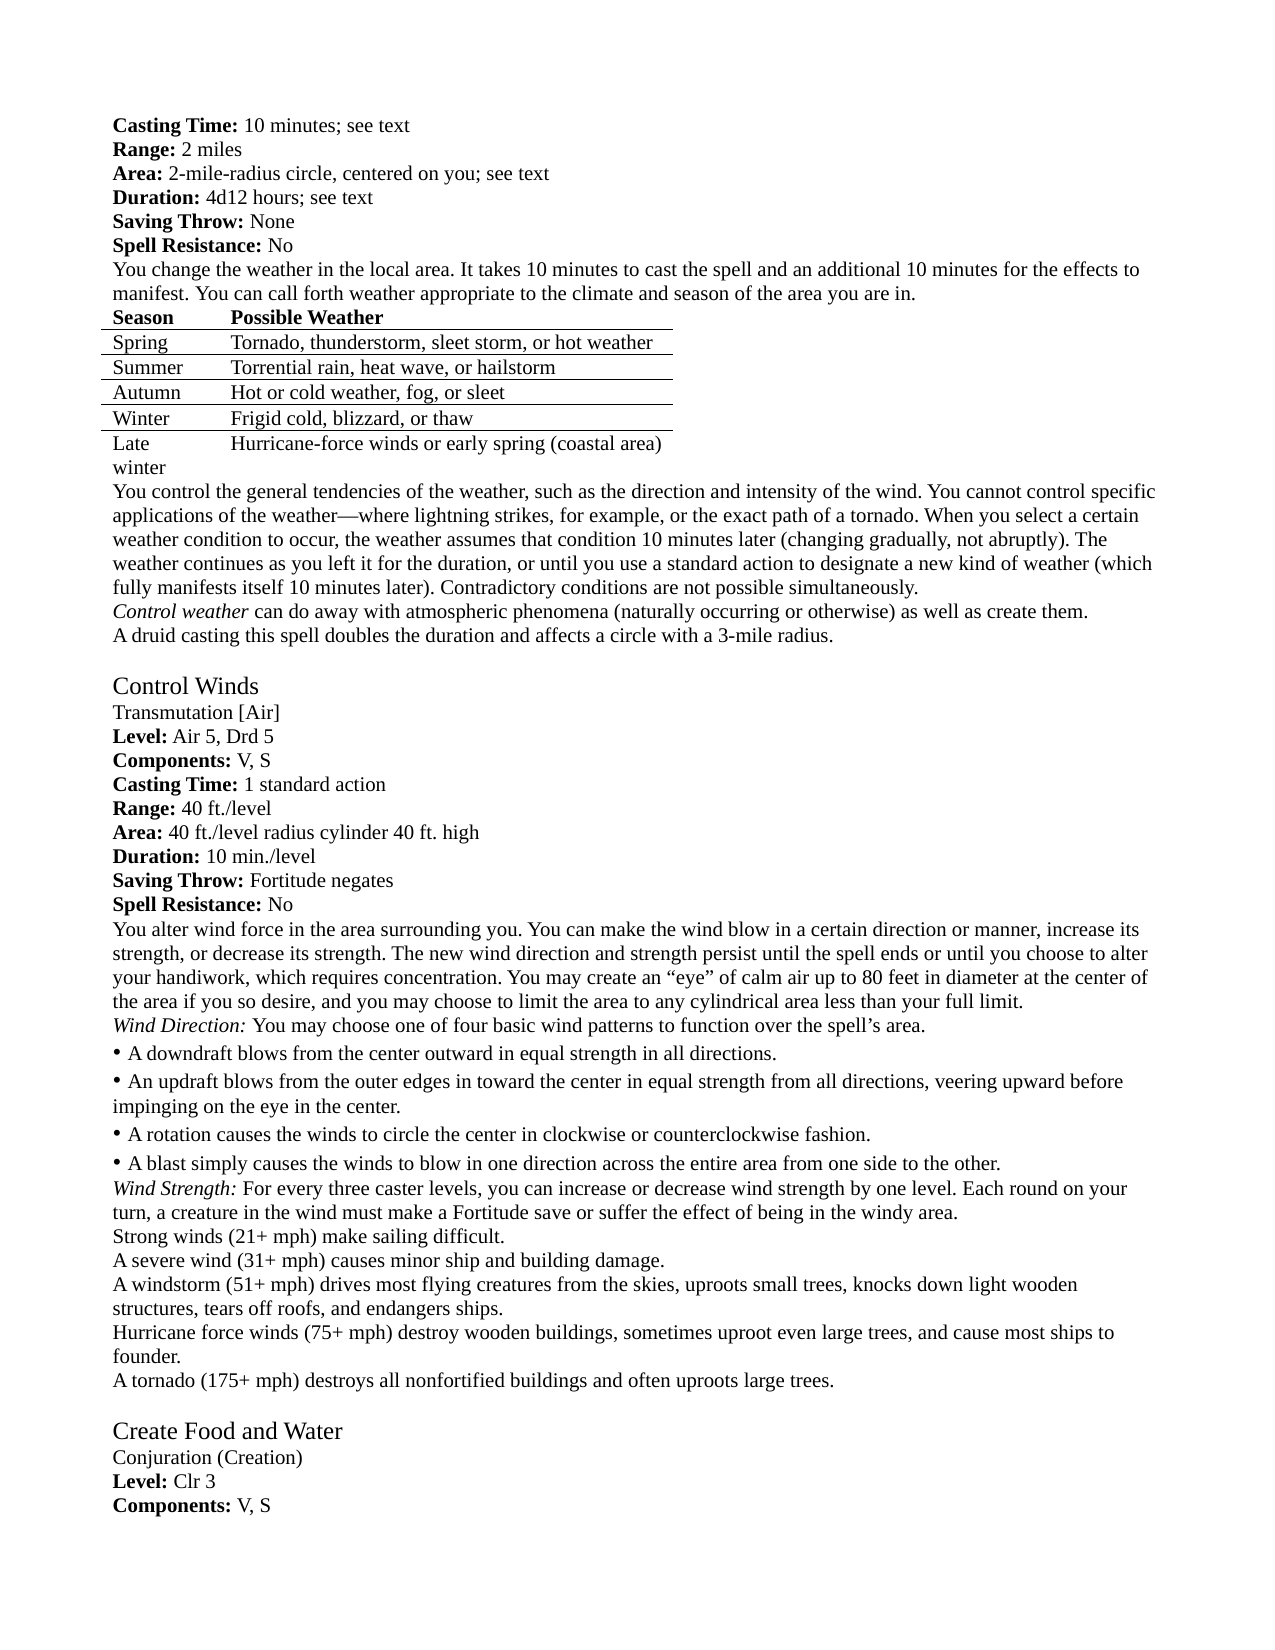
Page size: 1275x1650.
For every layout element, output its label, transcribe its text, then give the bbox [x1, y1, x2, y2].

text Spell Resistance: No [112, 892, 1162, 916]
text • A blast simply causes the winds to blow in one direction across the entire area from one side to the other. [112, 1147, 1162, 1176]
text A tornado (175+ mph) destroys all nonfortified buildings and often uproots large trees. [112, 1368, 1162, 1392]
text Conjuration (Creation) [112, 1445, 1162, 1469]
text • A downdraft blows from the center outward in equal strength in all directions. [112, 1037, 1162, 1066]
text • A rotation causes the winds to circle the center in clockwise or counterclockwise fashion. [112, 1118, 1162, 1147]
text Control weather can do away with atmospheric phenomena (naturally occurring or otherwise) as well as create them. [112, 599, 1162, 623]
table_cell Tornado, thunderstorm, sleet storm, or hot weather [219, 330, 673, 354]
text Create Food and Water [112, 1416, 1162, 1445]
text Components: V, S [112, 1493, 1162, 1517]
text Level: Air 5, Drd 5 [112, 724, 1162, 748]
text Range: 40 ft./level [112, 796, 1162, 820]
text Area: 40 ft./level radius cylinder 40 ft. high [112, 820, 1162, 844]
text A windstorm (51+ mph) drives most flying creatures from the skies, uproots small trees, knocks down light wooden structures, tears off roofs, and endangers ships. [112, 1272, 1162, 1320]
text Range: 2 miles [112, 137, 1162, 161]
text Area: 2-mile-radius circle, centered on you; see text [112, 161, 1162, 185]
text A druid casting this spell doubles the duration and affects a circle with a 3-mile radius. [112, 623, 1162, 647]
text Components: V, S [112, 748, 1162, 772]
text A severe wind (31+ mph) causes minor ship and building damage. [112, 1248, 1162, 1272]
table_cell Frigid cold, blizzard, or thaw [219, 405, 673, 429]
table_cell Hot or cold weather, fog, or sleet [219, 380, 673, 404]
table_cell Summer [101, 355, 219, 379]
text You control the general tendencies of the weather, such as the direction and intensity of the wind. You cannot control specific applications of the weather—where lightning strikes, for example, or the exact path of a tornado. When you select a certain weather condition to occur, the weather assumes that condition 10 minutes later (changing gradually, not abruptly). The weather continues as you left it for the duration, or until you use a standard action to designate a new kind of weather (which fully manifests itself 10 minutes later). Contradictory conditions are not possible simultaneously. [112, 479, 1162, 599]
table_cell Spring [101, 330, 219, 354]
text Control Winds [112, 671, 1162, 700]
text Transmutation [Air] [112, 700, 1162, 724]
text Casting Time: 10 minutes; see text [112, 112, 1162, 137]
table_header Season [101, 305, 219, 329]
text Casting Time: 1 standard action [112, 772, 1162, 796]
text • An updraft blows from the outer edges in toward the center in equal strength from all directions, veering upward before impinging on the eye in the center. [112, 1066, 1162, 1118]
text Wind Strength: For every three caster levels, you can increase or decrease wind strength by one level. Each round on your turn, a creature in the wind must make a Fortitude save or suffer the effect of being in the windy area. [112, 1176, 1162, 1224]
text Saving Throw: Fortitude negates [112, 868, 1162, 892]
table_cell Hurricane-force winds or early spring (coastal area) [219, 431, 673, 479]
text Wind Direction: You may choose one of four basic wind patterns to function over the spell’s area. [112, 1013, 1162, 1037]
table_cell Late winter [101, 431, 219, 479]
text You change the weather in the local area. It takes 10 minutes to cast the spell and an additional 10 minutes for the effects to manifest. You can call forth weather appropriate to the climate and season of the area you are in. [112, 257, 1162, 305]
table_cell Winter [101, 405, 219, 429]
text Strong winds (21+ mph) make sailing difficult. [112, 1224, 1162, 1248]
text Duration: 4d12 hours; see text [112, 185, 1162, 209]
text Spell Resistance: No [112, 233, 1162, 257]
table_cell Autumn [101, 380, 219, 404]
text Hurricane force winds (75+ mph) destroy wooden buildings, sometimes uproot even large trees, and cause most ships to founder. [112, 1320, 1162, 1368]
text Duration: 10 min./level [112, 844, 1162, 868]
text You alter wind force in the area surrounding you. You can make the wind blow in a certain direction or manner, increase its strength, or decrease its strength. The new wind direction and strength persist until the spell ends or until you choose to alter your handiwork, which requires concentration. You may create an “eye” of calm air up to 80 feet in diameter at the center of the area if you so desire, and you may choose to limit the area to any cylindrical area less than your full limit. [112, 916, 1162, 1013]
table_header Possible Weather [219, 305, 673, 329]
text Saving Throw: None [112, 209, 1162, 233]
text Level: Clr 3 [112, 1469, 1162, 1493]
table_cell Torrential rain, heat wave, or hailstorm [219, 355, 673, 379]
